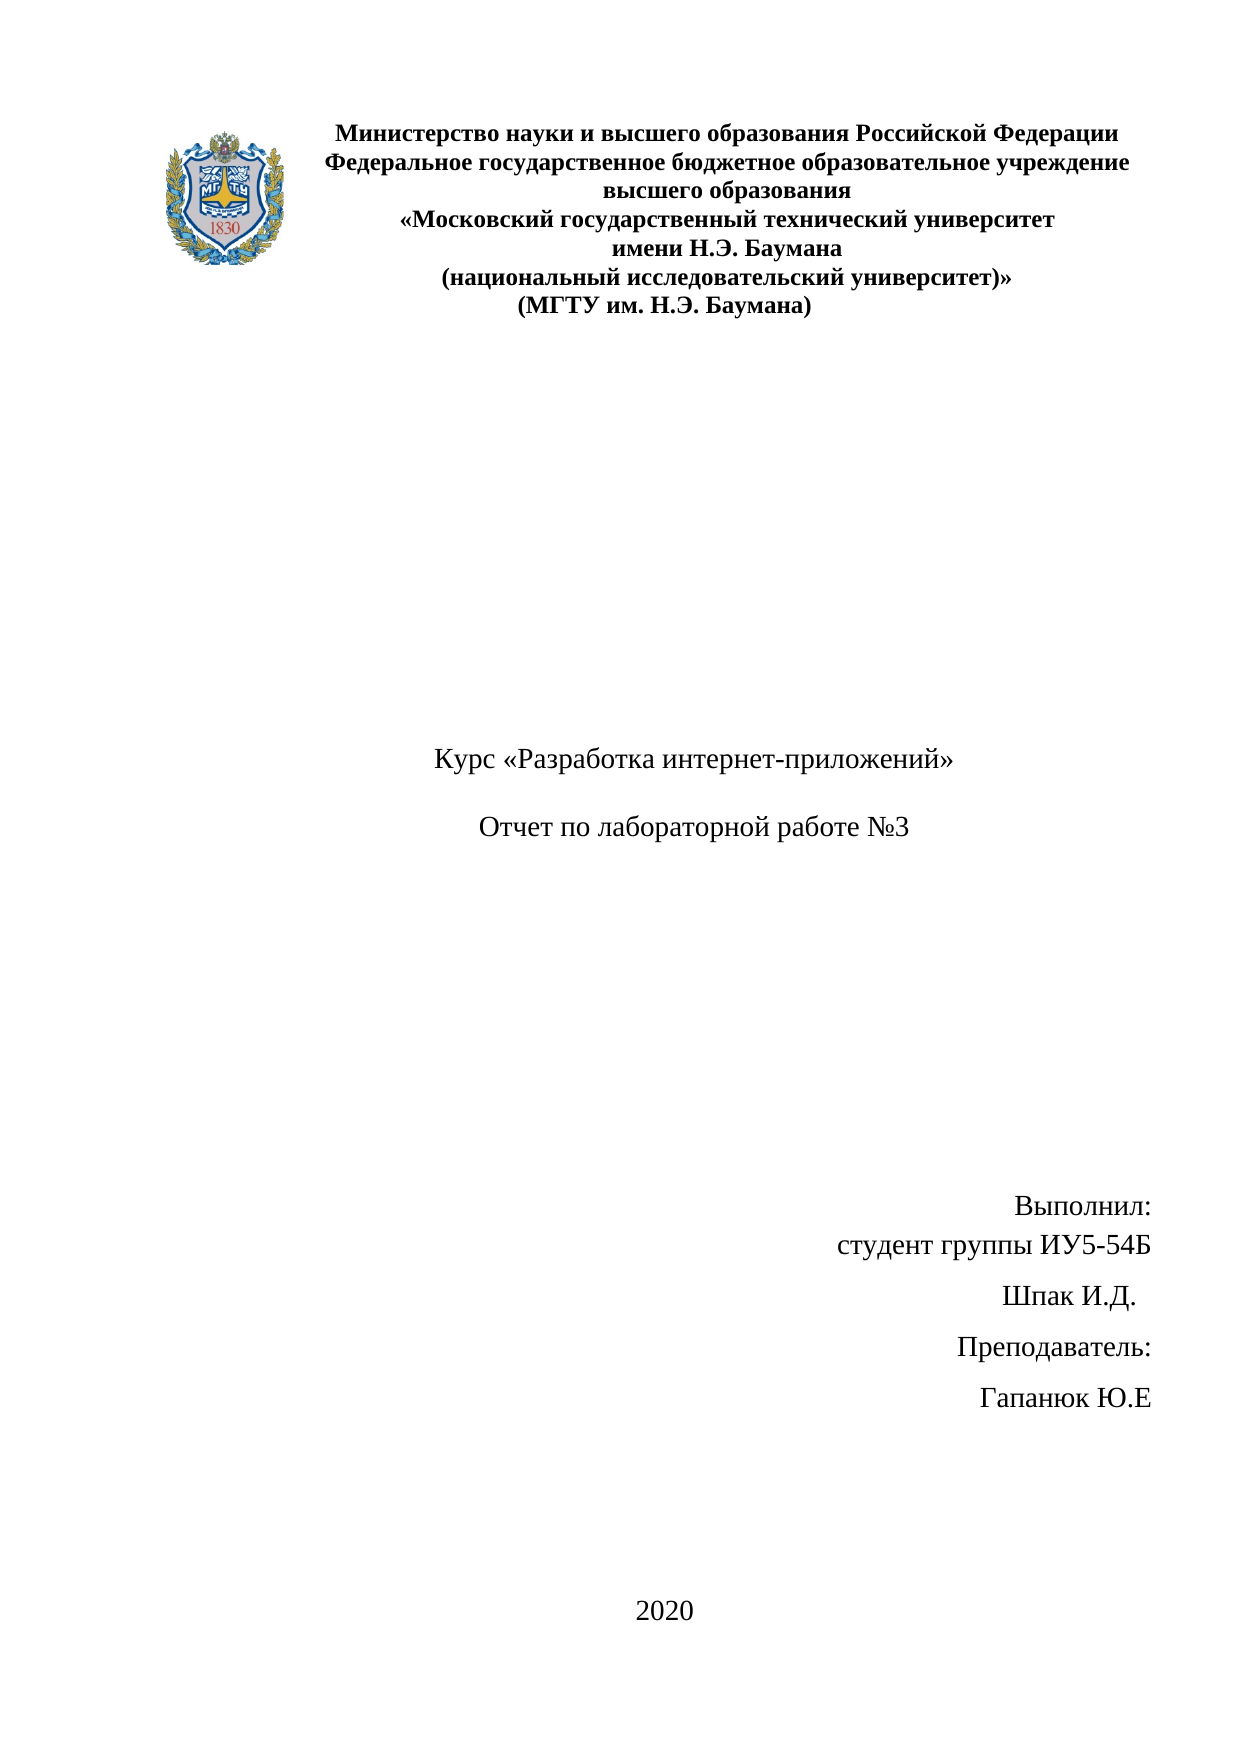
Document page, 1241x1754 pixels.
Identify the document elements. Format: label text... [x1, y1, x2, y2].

text Выполнил: [177, 1188, 1152, 1222]
text имени Н.Э. Баумана [285, 233, 1152, 262]
text Федеральное государственное бюджетное образовательное учреждение [285, 147, 1152, 176]
text Министерство науки и высшего образования Российской Федерации [177, 118, 1152, 147]
text Шпак И.Д. [177, 1278, 1152, 1312]
text 2020 [177, 1593, 1152, 1626]
text Преподаватель: [177, 1329, 1152, 1363]
text Курс «Разработка интернет-приложений» [177, 742, 1152, 775]
text студент группы ИУ5-54Б [177, 1227, 1152, 1261]
text Гапанюк Ю.Е [177, 1380, 1152, 1414]
text (МГТУ им. Н.Э. Баумана) [177, 291, 1152, 319]
picture [181, 131, 285, 267]
text «Московский государственный технический университет [285, 204, 1152, 233]
text Отчет по лабораторной работе №3 [177, 809, 1152, 842]
text (национальный исследовательский университет)» [177, 262, 1152, 291]
text высшего образования [285, 176, 1152, 204]
